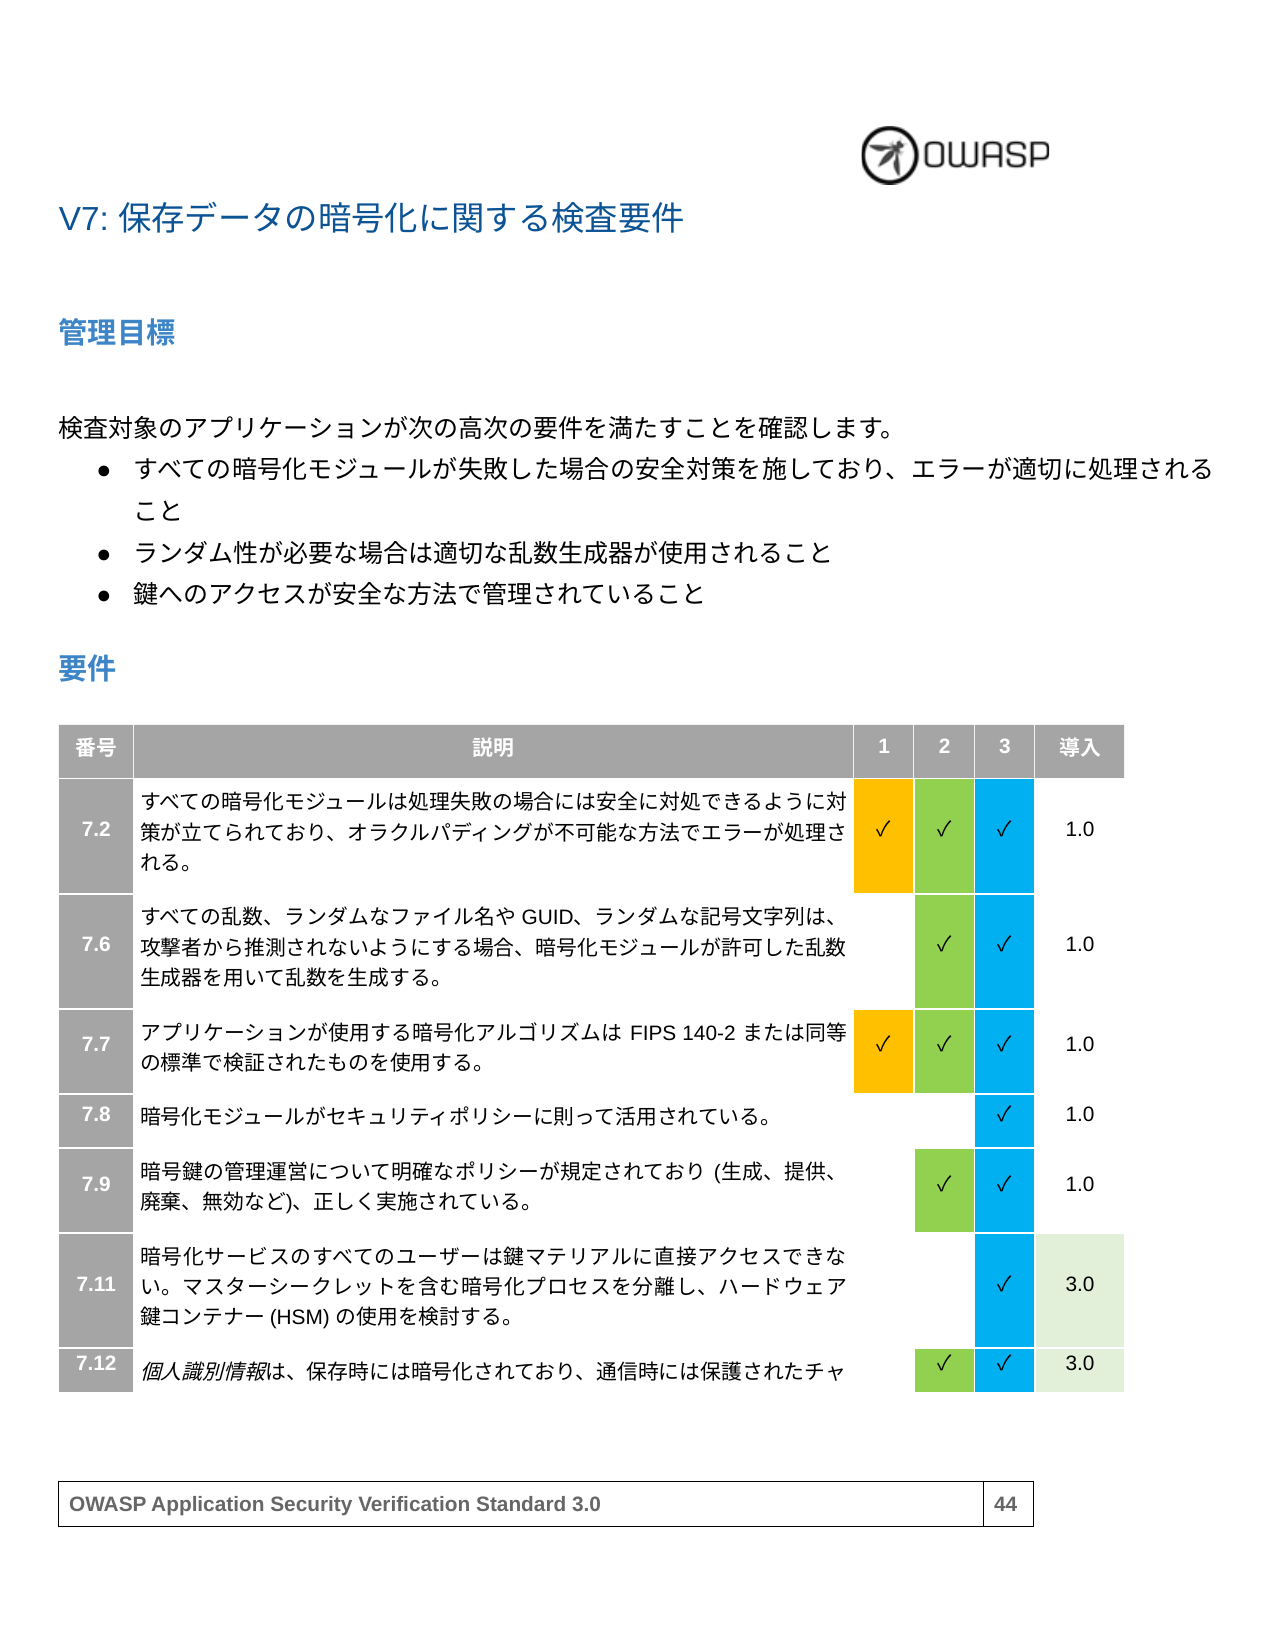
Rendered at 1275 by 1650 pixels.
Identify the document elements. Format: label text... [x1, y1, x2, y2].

table_header 3 [975, 725, 1034, 778]
table_cell ✓ [915, 1349, 974, 1392]
table_cell 暗号化サービスのすべてのユーザーは鍵マテリアルに直接アクセスできない。マスターシークレットを含む暗号化プロセスを分離し、ハードウェア鍵コンテナー (HSM) の使用を検討する。 [134, 1234, 853, 1347]
table_cell 1.0 [1036, 1149, 1124, 1232]
table_cell 1.0 [1036, 779, 1124, 893]
table_cell ✓ [975, 1349, 1034, 1392]
table_cell [854, 895, 913, 1008]
subtitle 要件 [58, 646, 1216, 688]
table_cell 3.0 [1036, 1234, 1124, 1347]
table_cell [854, 1149, 913, 1232]
table_header 番号 [59, 725, 133, 778]
table_header 導入 [1035, 725, 1124, 778]
table_cell 個人識別情報は、保存時には暗号化されており、通信時には保護されたチャ [134, 1349, 853, 1392]
table_cell ✓ [975, 779, 1034, 893]
table_cell 1.0 [1036, 895, 1124, 1008]
table_cell 1.0 [1036, 1095, 1124, 1147]
table_cell [915, 1234, 974, 1347]
table_cell アプリケーションが使用する暗号化アルゴリズムは FIPS 140-2 または同等の標準で検証されたものを使用する。 [134, 1010, 853, 1093]
list ランダム性が必要な場合は適切な乱数生成器が使用されること [96, 533, 1216, 569]
table_cell [854, 1349, 913, 1392]
table_cell 7.2 [59, 779, 133, 893]
table_cell 暗号鍵の管理運営について明確なポリシーが規定されており (生成、提供、廃棄、無効など)、正しく実施されている。 [134, 1149, 853, 1232]
table_cell ✓ [975, 895, 1034, 1008]
table_cell ✓ [915, 1149, 974, 1232]
table_cell 7.8 [59, 1095, 133, 1147]
picture [861, 126, 1050, 185]
table_cell 3.0 [1036, 1349, 1124, 1392]
table_cell ✓ [854, 779, 913, 893]
table_cell [915, 1095, 974, 1147]
table_cell ✓ [975, 1095, 1034, 1147]
table_cell 7.11 [59, 1234, 133, 1347]
table_cell ✓ [915, 1010, 974, 1093]
table_cell 1.0 [1036, 1010, 1124, 1093]
table_cell 暗号化モジュールがセキュリティポリシーに則って活用されている。 [134, 1095, 853, 1147]
list 鍵へのアクセスが安全な方法で管理されていること [96, 575, 1216, 611]
table_header 1 [854, 725, 913, 778]
text 検査対象のアプリケーションが次の高次の要件を満たすことを確認します。 [58, 408, 1216, 444]
table_header 2 [914, 725, 974, 778]
table_cell ✓ [975, 1149, 1034, 1232]
table_cell ✓ [975, 1234, 1034, 1347]
list すべての暗号化モジュールが失敗した場合の安全対策を施しており、エラーが適切に処理されること [96, 450, 1216, 528]
table_cell すべての暗号化モジュールは処理失敗の場合には安全に対処できるように対策が立てられており、オラクルパディングが不可能な方法でエラーが処理される。 [134, 779, 853, 893]
subtitle 管理目標 [58, 310, 1216, 352]
table_cell ✓ [854, 1010, 913, 1093]
table_cell ✓ [975, 1010, 1034, 1093]
table_cell 7.9 [59, 1149, 133, 1232]
table_cell 7.12 [59, 1349, 133, 1392]
table_cell すべての乱数、ランダムなファイル名や GUID、ランダムな記号文字列は、攻撃者から推測されないようにする場合、暗号化モジュールが許可した乱数生成器を用いて乱数を生成する。 [134, 895, 853, 1008]
table_cell 7.7 [59, 1010, 133, 1093]
subtitle V7: 保存データの暗号化に関する検査要件 [58, 183, 1216, 240]
table_cell ✓ [915, 895, 974, 1008]
table_header 説明 [134, 725, 853, 778]
table_cell [854, 1095, 913, 1147]
table_cell [854, 1234, 913, 1347]
table_cell 7.6 [59, 895, 133, 1008]
table_cell ✓ [915, 779, 974, 893]
